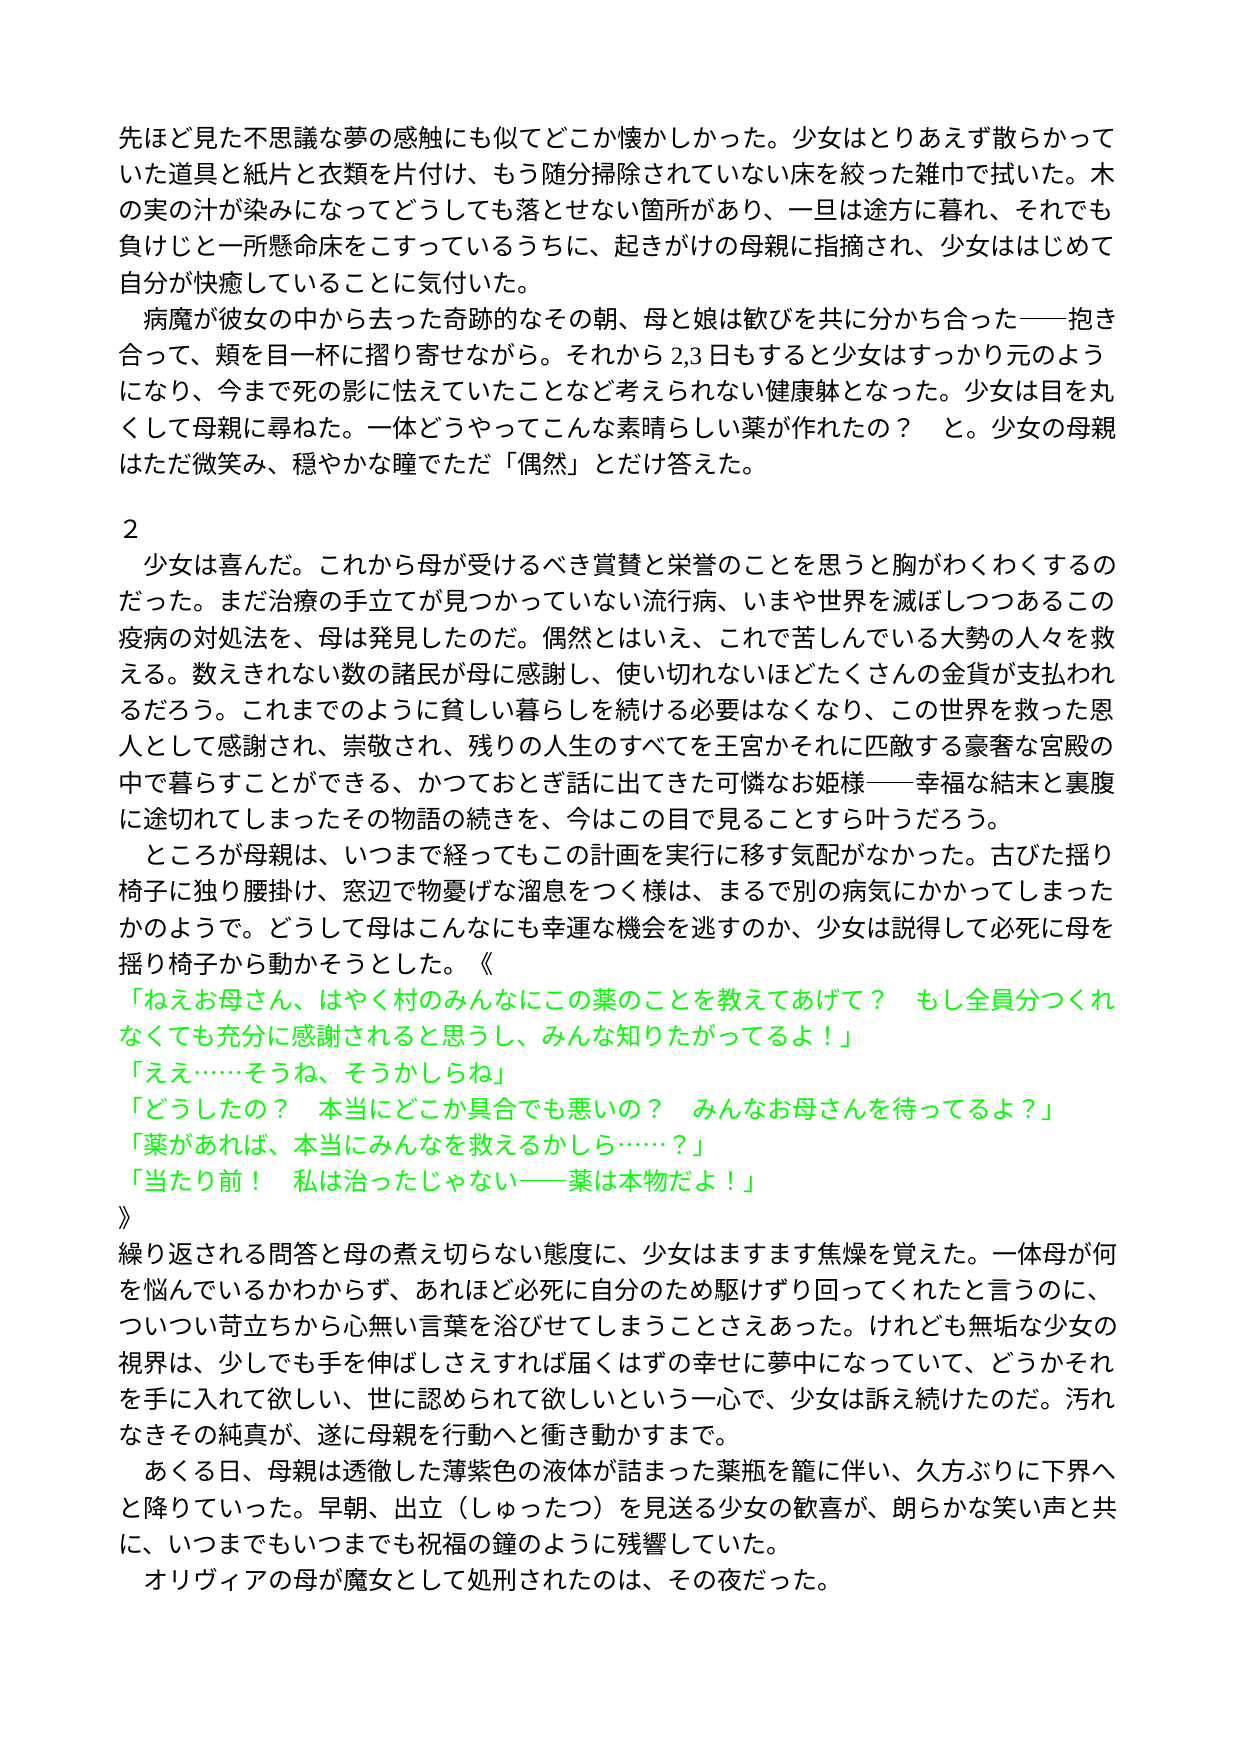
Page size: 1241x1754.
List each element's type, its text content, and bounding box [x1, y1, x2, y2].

text 少女は喜んだ。これから母が受けるべき賞賛と栄誉のことを思うと胸がわくわくするのだった。まだ治療の手立てが見つかっていない流行病、いまや世界を滅ぼしつつあるこの疫病の対処法を、母は発見したのだ。偶然とはいえ、これで苦しんでいる大勢の人々を救える。数えきれない数の諸民が母に感謝し、使い切れないほどたくさんの金貨が支払われるだろう。これまでのように貧しい暮らしを続ける必要はなくなり、この世界を救った恩人として感謝され、崇敬され、残りの人生のすべてを王宮かそれに匹敵する豪奢な宮殿の中で暮らすことができる、かつておとぎ話に出てきた可憐なお姫様――幸福な結末と裏腹に途切れてしまったその物語の続きを、今はこの目で見ることすら叶うだろう。 [118, 546, 1122, 836]
text 「当たり前！ 私は治ったじゃない――薬は本物だよ！」 [118, 1162, 1122, 1198]
text ところが母親は、いつまで経ってもこの計画を実行に移す気配がなかった。古びた揺り椅子に独り腰掛け、窓辺で物憂げな溜息をつく様は、まるで別の病気にかかってしまったかのようで。どうして母はこんなにも幸運な機会を逃すのか、少女は説得して必死に母を揺り椅子から動かそうとした。《 [118, 836, 1122, 981]
text 》 [118, 1198, 1122, 1234]
text ２ [118, 509, 1122, 546]
text 「ねえお母さん、はやく村のみんなにこの薬のことを教えてあげて？ もし全員分つくれなくても充分に感謝されると思うし、みんな知りたがってるよ！」 [118, 981, 1122, 1053]
text オリヴィアの母が魔女として処刑されたのは、その夜だった。 [118, 1561, 1122, 1597]
text 繰り返される問答と母の煮え切らない態度に、少女はますます焦燥を覚えた。一体母が何を悩んでいるかわからず、あれほど必死に自分のため駆けずり回ってくれたと言うのに、ついつい苛立ちから心無い言葉を浴びせてしまうことさえあった。けれども無垢な少女の視界は、少しでも手を伸ばしさえすれば届くはずの幸せに夢中になっていて、どうかそれを手に入れて欲しい、世に認められて欲しいという一心で、少女は訴え続けたのだ。汚れなきその純真が、遂に母親を行動へと衝き動かすまで。 [118, 1234, 1122, 1452]
text 「どうしたの？ 本当にどこか具合でも悪いの？ みんなお母さんを待ってるよ？」 [118, 1089, 1122, 1126]
text 先ほど見た不思議な夢の感触にも似てどこか懐かしかった。少女はとりあえず散らかっていた道具と紙片と衣類を片付け、もう随分掃除されていない床を絞った雑巾で拭いた。木の実の汁が染みになってどうしても落とせない箇所があり、一旦は途方に暮れ、それでも負けじと一所懸命床をこすっているうちに、起きがけの母親に指摘され、少女ははじめて自分が快癒していることに気付いた。 [118, 118, 1122, 299]
text 「薬があれば、本当にみんなを救えるかしら……？」 [118, 1126, 1122, 1162]
text あくる日、母親は透徹した薄紫色の液体が詰まった薬瓶を籠に伴い、久方ぶりに下界へと降りていった。早朝、出立（しゅったつ）を見送る少女の歓喜が、朗らかな笑い声と共に、いつまでもいつまでも祝福の鐘のように残響していた。 [118, 1452, 1122, 1561]
text 「ええ……そうね、そうかしらね」 [118, 1053, 1122, 1089]
text 病魔が彼女の中から去った奇跡的なその朝、母と娘は歓びを共に分かち合った――抱き合って、頬を目一杯に摺り寄せながら。それから2,3日もすると少女はすっかり元のようになり、今まで死の影に怯えていたことなど考えられない健康躰となった。少女は目を丸くして母親に尋ねた。一体どうやってこんな素晴らしい薬が作れたの？ と。少女の母親はただ微笑み、穏やかな瞳でただ「偶然」とだけ答えた。 [118, 299, 1122, 481]
